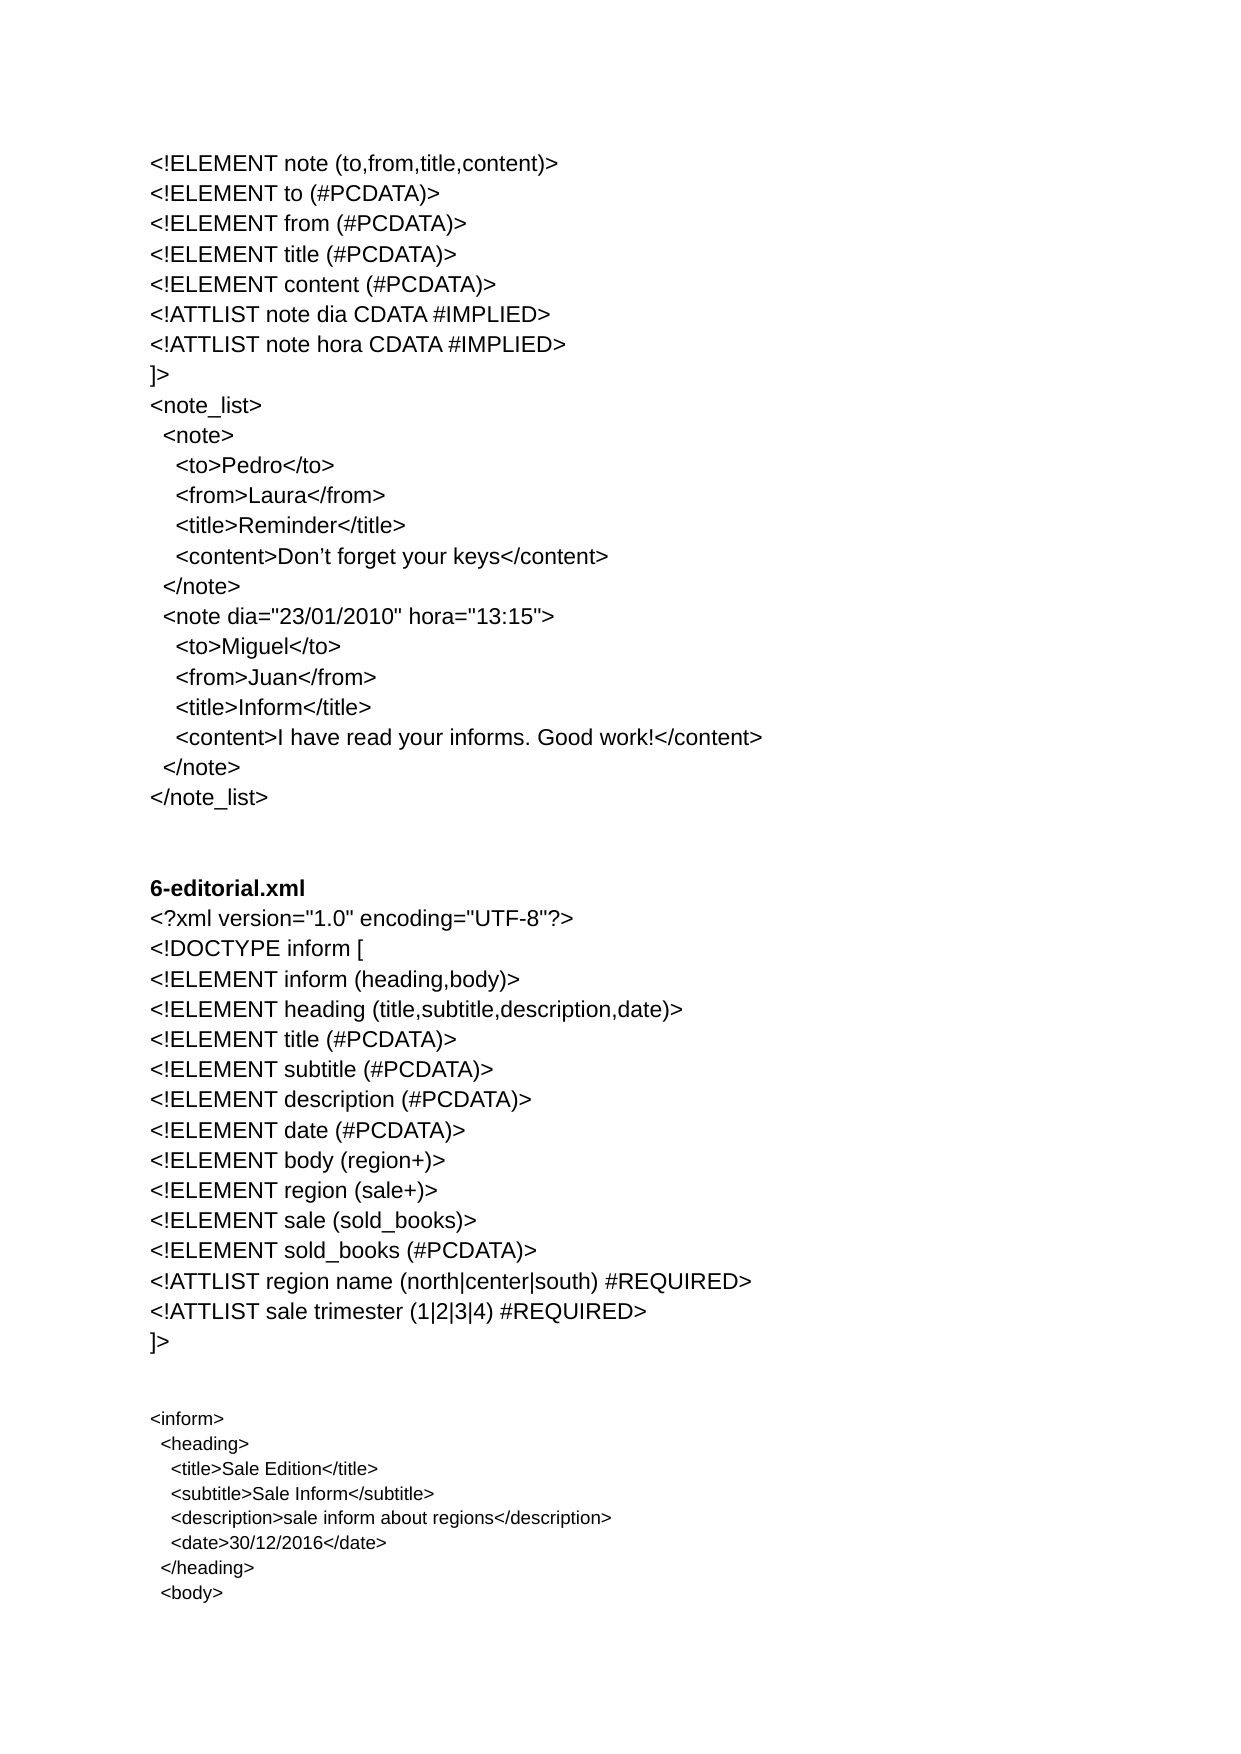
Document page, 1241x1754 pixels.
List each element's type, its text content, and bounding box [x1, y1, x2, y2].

text <?xml version="1.0" encoding="UTF-8"?> [150, 905, 1090, 932]
text <!ELEMENT from (#PCDATA)> [150, 210, 1090, 237]
text 6-editorial.xml [150, 875, 1090, 901]
text <subtitle>Sale Inform</subtitle> [150, 1482, 1090, 1504]
text <!ELEMENT region (sale+)> [150, 1177, 1090, 1203]
text <note_list> [150, 392, 1090, 418]
text <description>sale inform about regions</description> [150, 1507, 1090, 1529]
text <!ELEMENT to (#PCDATA)> [150, 180, 1090, 207]
text <title>Reminder</title> [150, 512, 1090, 539]
text </note> [150, 573, 1090, 599]
text <content>I have read your informs. Good work!</content> [150, 724, 1090, 750]
text </heading> [150, 1557, 1090, 1578]
text <!ELEMENT date (#PCDATA)> [150, 1117, 1090, 1143]
text <title>Inform</title> [150, 694, 1090, 720]
text <!ATTLIST note hora CDATA #IMPLIED> [150, 331, 1090, 358]
text <to>Pedro</to> [150, 452, 1090, 478]
text <!ELEMENT inform (heading,body)> [150, 966, 1090, 992]
text <!ATTLIST sale trimester (1|2|3|4) #REQUIRED> [150, 1298, 1090, 1324]
text <!ELEMENT content (#PCDATA)> [150, 271, 1090, 297]
text <!ELEMENT title (#PCDATA)> [150, 241, 1090, 267]
text <!ELEMENT description (#PCDATA)> [150, 1086, 1090, 1113]
text <!ELEMENT sold_books (#PCDATA)> [150, 1237, 1090, 1264]
text <!ELEMENT title (#PCDATA)> [150, 1026, 1090, 1052]
text <to>Miguel</to> [150, 633, 1090, 660]
text <!ELEMENT subtitle (#PCDATA)> [150, 1056, 1090, 1083]
text </note_list> [150, 784, 1090, 811]
text <title>Sale Edition</title> [150, 1457, 1090, 1479]
text <!ELEMENT heading (title,subtitle,description,date)> [150, 996, 1090, 1022]
text ]> [150, 361, 1090, 388]
text <from>Laura</from> [150, 482, 1090, 509]
text <content>Don’t forget your keys</content> [150, 543, 1090, 569]
text <!ATTLIST note dia CDATA #IMPLIED> [150, 301, 1090, 327]
text <!ATTLIST region name (north|center|south) #REQUIRED> [150, 1268, 1090, 1294]
text ]> [150, 1328, 1090, 1354]
text <inform> [150, 1408, 1090, 1429]
text <!DOCTYPE inform [ [150, 935, 1090, 962]
text <body> [150, 1581, 1090, 1603]
text <!ELEMENT sale (sold_books)> [150, 1207, 1090, 1234]
text <date>30/12/2016</date> [150, 1532, 1090, 1553]
text <note> [150, 422, 1090, 448]
text <!ELEMENT note (to,from,title,content)> [150, 150, 1090, 176]
text <note dia="23/01/2010" hora="13:15"> [150, 603, 1090, 629]
text </note> [150, 754, 1090, 781]
text <!ELEMENT body (region+)> [150, 1147, 1090, 1173]
text <heading> [150, 1433, 1090, 1454]
text <from>Juan</from> [150, 663, 1090, 690]
